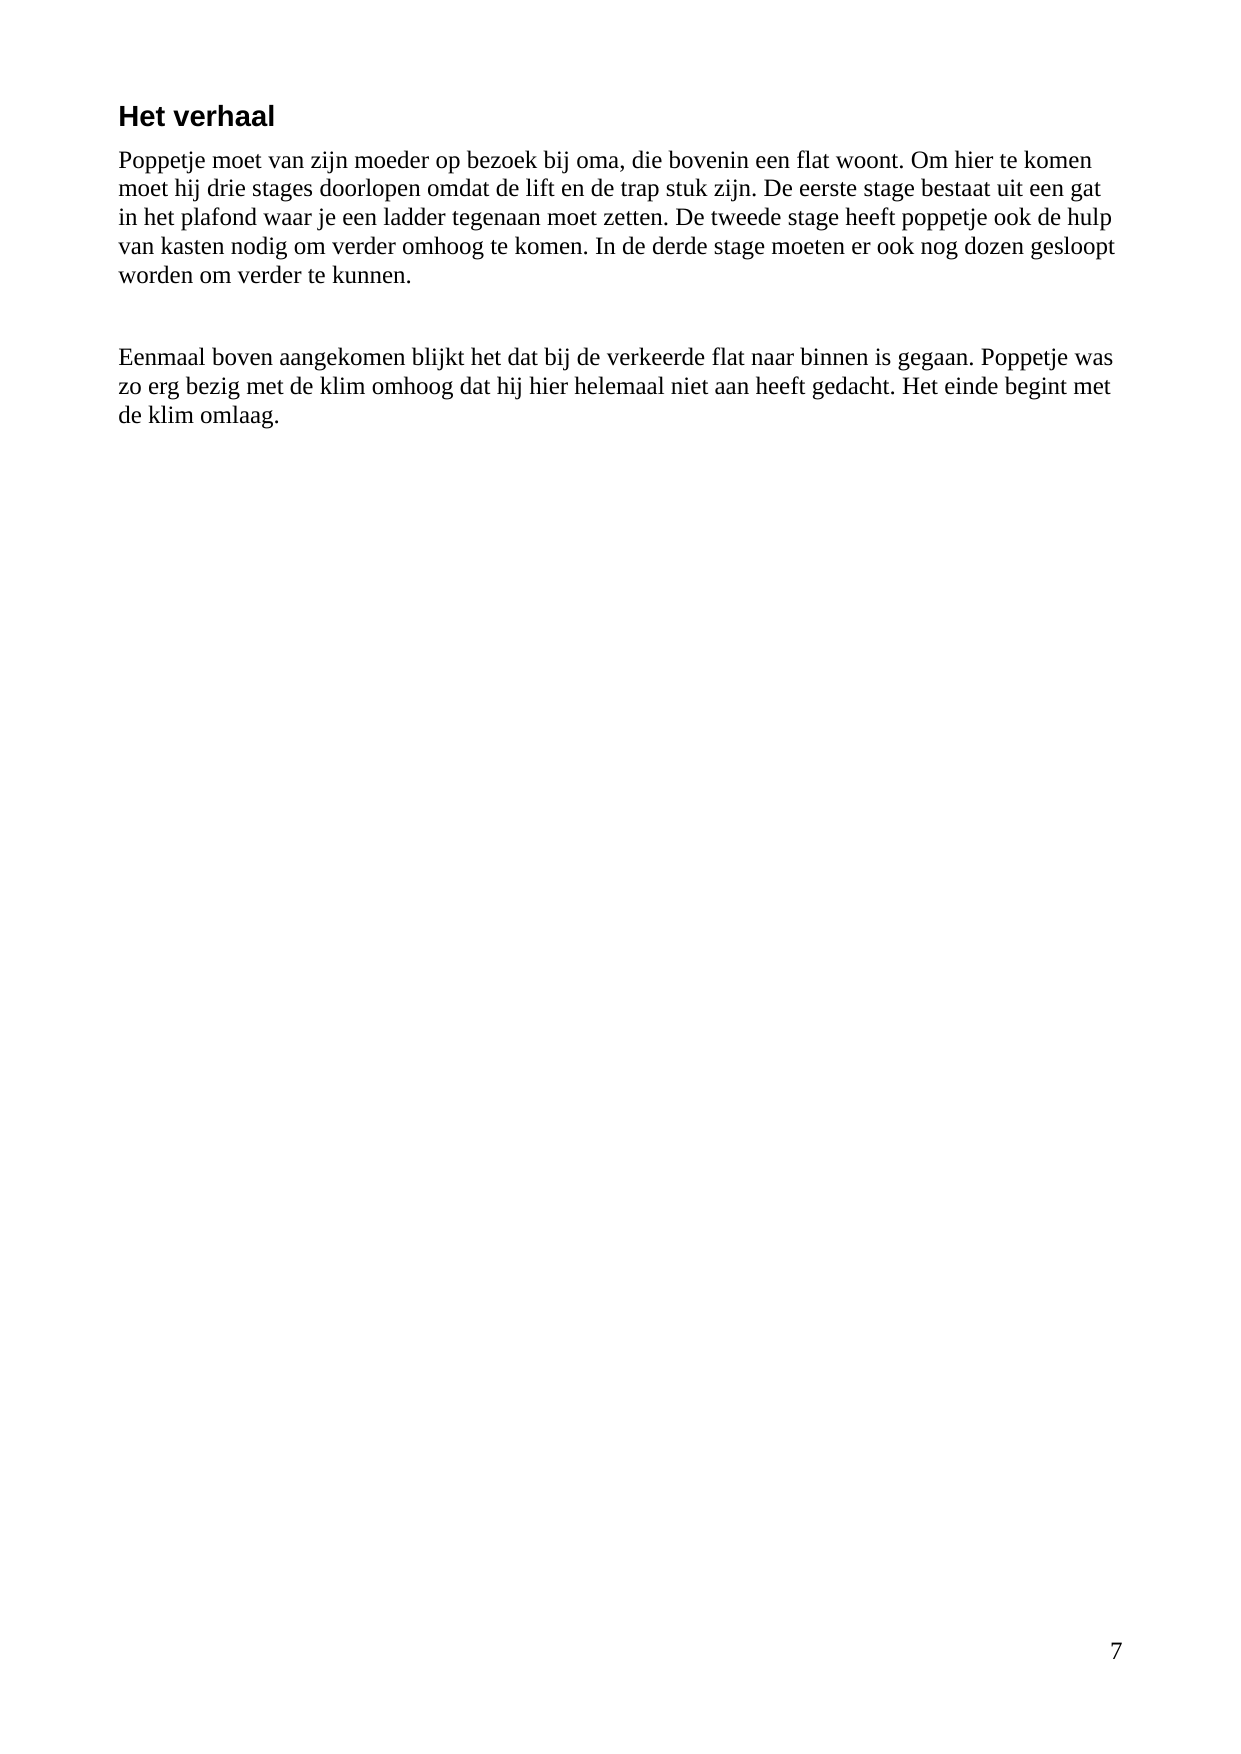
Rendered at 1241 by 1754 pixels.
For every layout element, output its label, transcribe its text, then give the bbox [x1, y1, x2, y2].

text Eenmaal boven aangekomen blijkt het dat bij de verkeerde flat naar binnen is gegaan. Poppetje was zo erg bezig met de klim omhoog dat hij hier helemaal niet aan heeft gedacht. Het einde begint met de klim omlaag. [118, 342, 1122, 428]
subtitle Het verhaal [118, 99, 1122, 132]
text Poppetje moet van zijn moeder op bezoek bij oma, die bovenin een flat woont. Om hier te komen moet hij drie stages doorlopen omdat de lift en de trap stuk zijn. De eerste stage bestaat uit een gat in het plafond waar je een ladder tegenaan moet zetten. De tweede stage heeft poppetje ook de hulp van kasten nodig om verder omhoog te komen. In de derde stage moeten er ook nog dozen gesloopt worden om verder te kunnen. [118, 145, 1122, 288]
